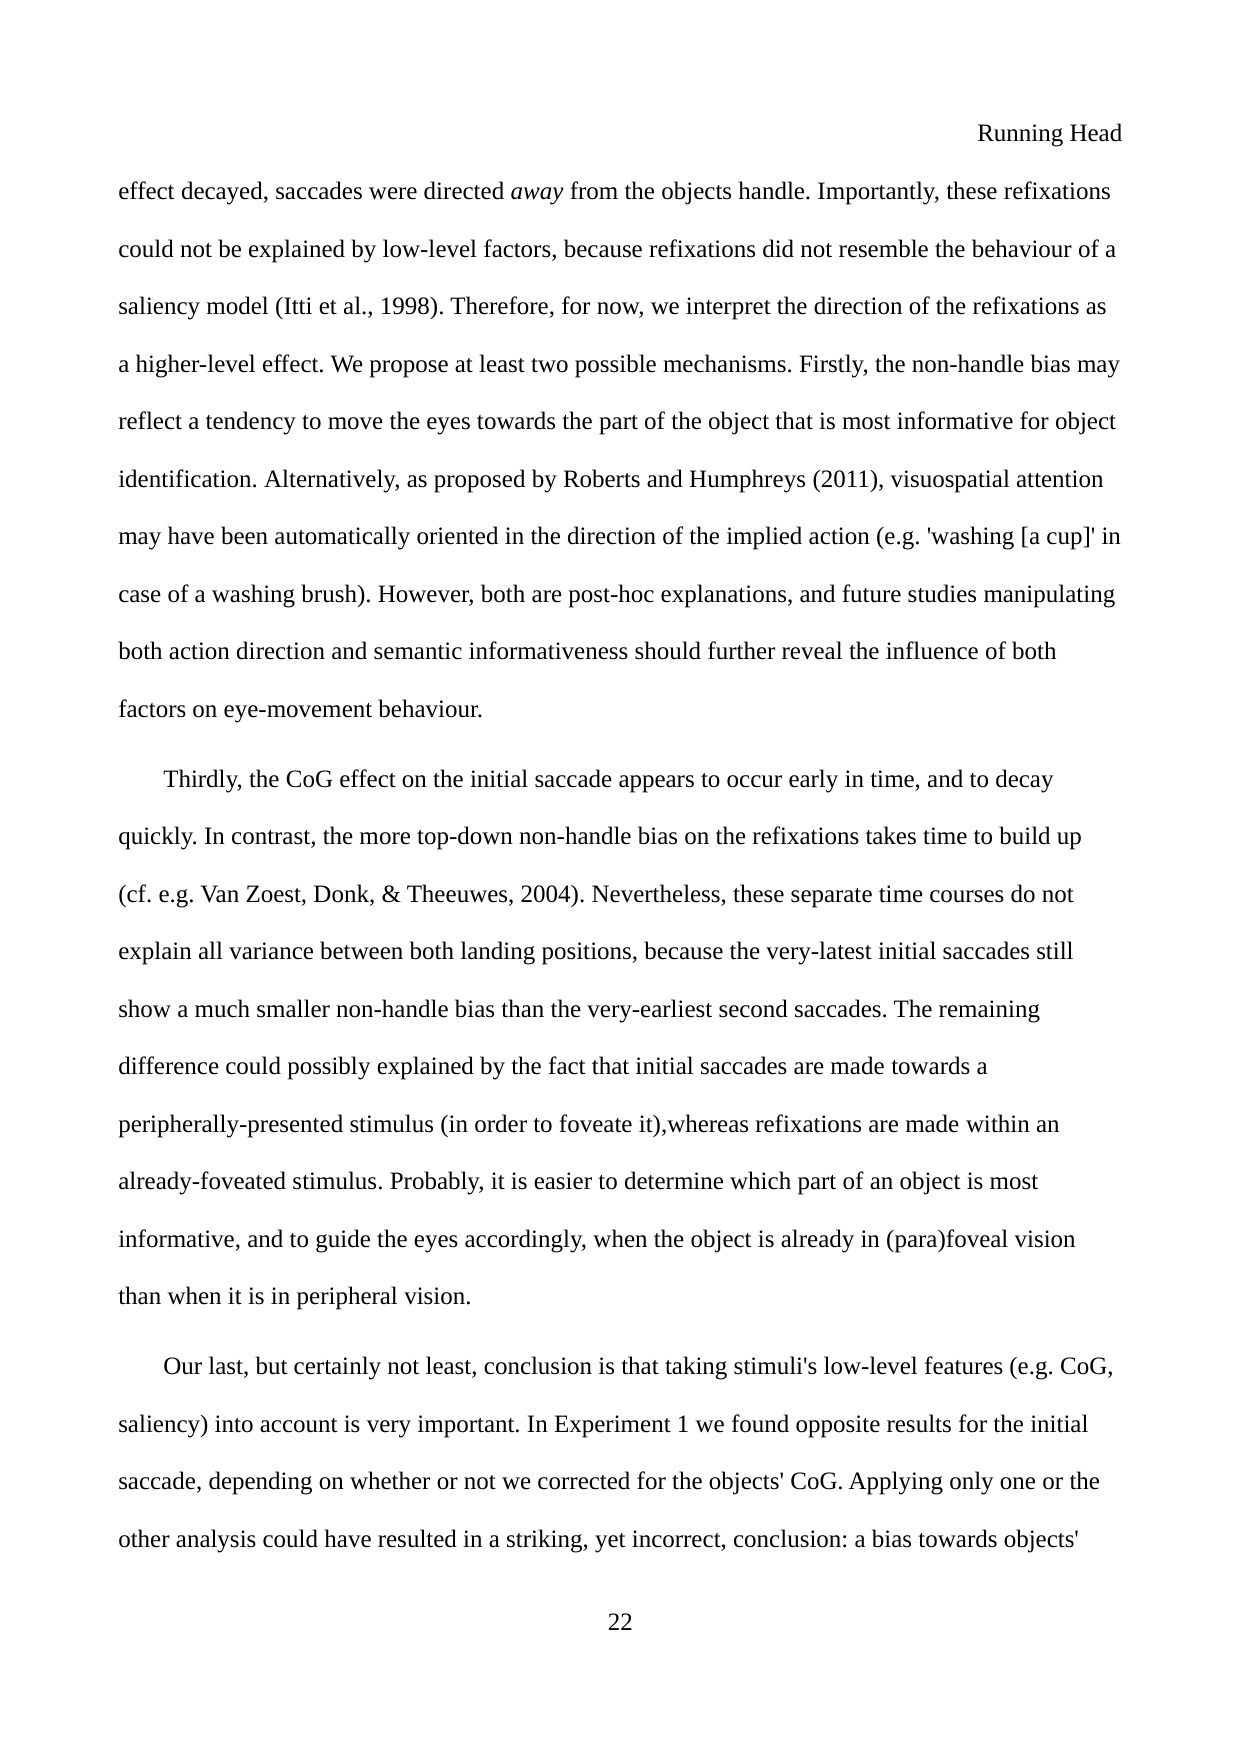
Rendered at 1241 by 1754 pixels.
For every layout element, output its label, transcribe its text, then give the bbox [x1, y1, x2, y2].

text Thirdly, the CoG effect on the initial saccade appears to occur early in time, and to decay quickly. In contrast, the more top-down non-handle bias on the refixations takes time to build up (cf. e.g. Van Zoest, Donk, & Theeuwes, 2004). Nevertheless, these separate time courses do not explain all variance between both landing positions, because the very-latest initial saccades still show a much smaller non-handle bias than the very-earliest second saccades. The remaining difference could possibly explained by the fact that initial saccades are made towards a peripherally-presented stimulus (in order to foveate it),whereas refixations are made within an already-foveated stimulus. Probably, it is easier to determine which part of an object is most informative, and to guide the eyes accordingly, when the object is already in (para)foveal vision than when it is in peripheral vision. [118, 764, 1122, 1310]
text effect decayed, saccades were directed away from the objects handle. Importantly, these refixations could not be explained by low-level factors, because refixations did not resemble the behaviour of a saliency model (Itti et al., 1998). Therefore, for now, we interpret the direction of the refixations as a higher-level effect. We propose at least two possible mechanisms. Firstly, the non-handle bias may reflect a tendency to move the eyes towards the part of the object that is most informative for object identification. Alternatively, as proposed by Roberts and Humphreys (2011), visuospatial attention may have been automatically oriented in the direction of the implied action (e.g. 'washing [a cup]' in case of a washing brush). However, both are post-hoc explanations, and future studies manipulating both action direction and semantic informativeness should further reveal the influence of both factors on eye-movement behaviour. [118, 176, 1122, 723]
text Our last, but certainly not least, conclusion is that taking stimuli's low-level features (e.g. CoG, saliency) into account is very important. In Experiment 1 we found opposite results for the initial saccade, depending on whether or not we corrected for the objects' CoG. Applying only one or the other analysis could have resulted in a striking, yet incorrect, conclusion: a bias towards objects' [118, 1351, 1122, 1553]
